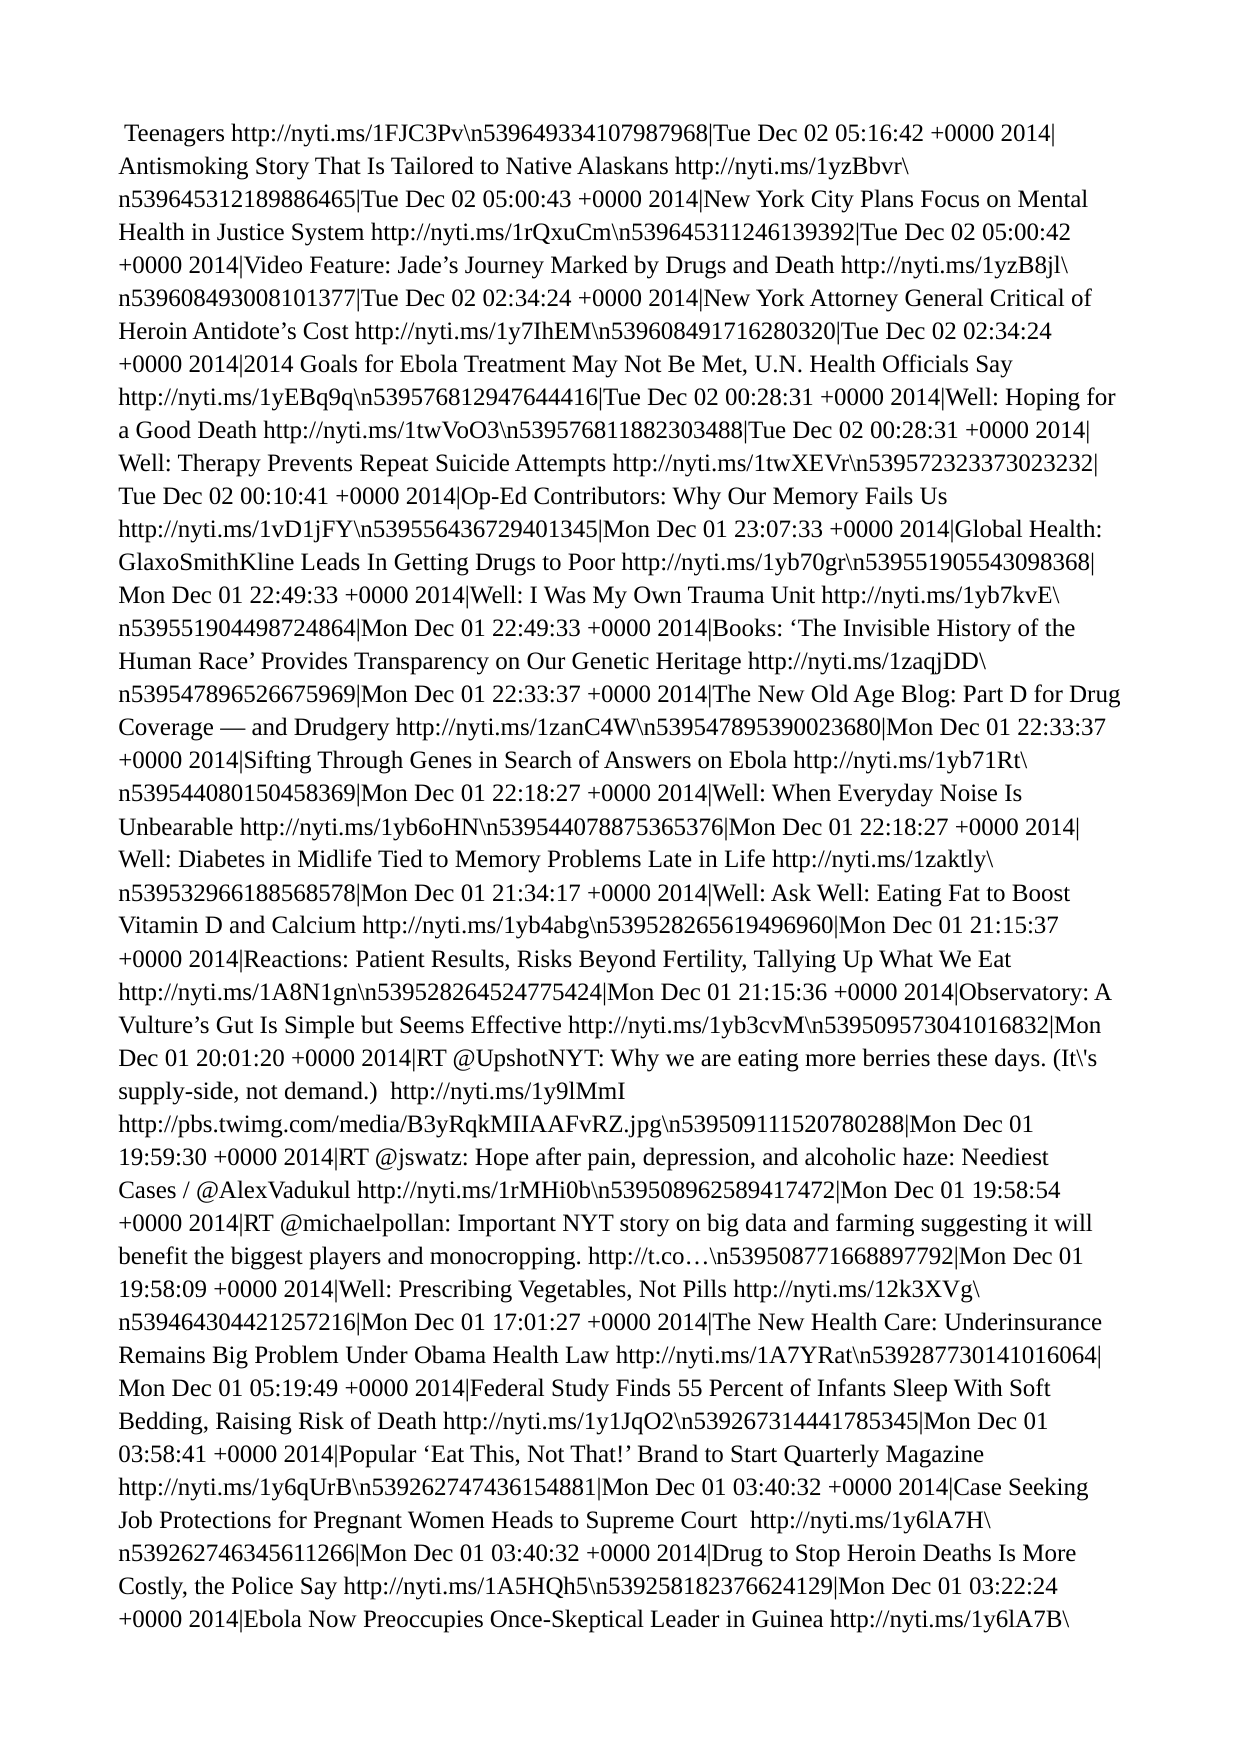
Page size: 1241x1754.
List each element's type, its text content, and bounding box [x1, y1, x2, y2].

text Teenagers http://nyti.ms/1FJC3Pv\n539649334107987968|Tue Dec 02 05:16:42 +0000 2014|Antismoking Story That Is Tailored to Native Alaskans http://nyti.ms/1yzBbvr\n539645312189886465|Tue Dec 02 05:00:43 +0000 2014|New York City Plans Focus on Mental Health in Justice System http://nyti.ms/1rQxuCm\n539645311246139392|Tue Dec 02 05:00:42 +0000 2014|Video Feature: Jade’s Journey Marked by Drugs and Death http://nyti.ms/1yzB8jl\n539608493008101377|Tue Dec 02 02:34:24 +0000 2014|New York Attorney General Critical of Heroin Antidote’s Cost http://nyti.ms/1y7IhEM\n539608491716280320|Tue Dec 02 02:34:24 +0000 2014|2014 Goals for Ebola Treatment May Not Be Met, U.N. Health Officials Say http://nyti.ms/1yEBq9q\n539576812947644416|Tue Dec 02 00:28:31 +0000 2014|Well: Hoping for a Good Death http://nyti.ms/1twVoO3\n539576811882303488|Tue Dec 02 00:28:31 +0000 2014|Well: Therapy Prevents Repeat Suicide Attempts http://nyti.ms/1twXEVr\n539572323373023232|Tue Dec 02 00:10:41 +0000 2014|Op-Ed Contributors: Why Our Memory Fails Us http://nyti.ms/1vD1jFY\n539556436729401345|Mon Dec 01 23:07:33 +0000 2014|Global Health: GlaxoSmithKline Leads In Getting Drugs to Poor http://nyti.ms/1yb70gr\n539551905543098368|Mon Dec 01 22:49:33 +0000 2014|Well: I Was My Own Trauma Unit http://nyti.ms/1yb7kvE\n539551904498724864|Mon Dec 01 22:49:33 +0000 2014|Books: ‘The Invisible History of the Human Race’ Provides Transparency on Our Genetic Heritage http://nyti.ms/1zaqjDD\n539547896526675969|Mon Dec 01 22:33:37 +0000 2014|The New Old Age Blog: Part D for Drug Coverage — and Drudgery http://nyti.ms/1zanC4W\n539547895390023680|Mon Dec 01 22:33:37 +0000 2014|Sifting Through Genes in Search of Answers on Ebola http://nyti.ms/1yb71Rt\n539544080150458369|Mon Dec 01 22:18:27 +0000 2014|Well: When Everyday Noise Is Unbearable http://nyti.ms/1yb6oHN\n539544078875365376|Mon Dec 01 22:18:27 +0000 2014|Well: Diabetes in Midlife Tied to Memory Problems Late in Life http://nyti.ms/1zaktly\n539532966188568578|Mon Dec 01 21:34:17 +0000 2014|Well: Ask Well: Eating Fat to Boost Vitamin D and Calcium http://nyti.ms/1yb4abg\n539528265619496960|Mon Dec 01 21:15:37 +0000 2014|Reactions: Patient Results, Risks Beyond Fertility, Tallying Up What We Eat http://nyti.ms/1A8N1gn\n539528264524775424|Mon Dec 01 21:15:36 +0000 2014|Observatory: A Vulture’s Gut Is Simple but Seems Effective http://nyti.ms/1yb3cvM\n539509573041016832|Mon Dec 01 20:01:20 +0000 2014|RT @UpshotNYT: Why we are eating more berries these days. (It\'s supply-side, not demand.) http://nyti.ms/1y9lMmI http://pbs.twimg.com/media/B3yRqkMIIAAFvRZ.jpg\n539509111520780288|Mon Dec 01 19:59:30 +0000 2014|RT @jswatz: Hope after pain, depression, and alcoholic haze: Neediest Cases / @AlexVadukul http://nyti.ms/1rMHi0b\n539508962589417472|Mon Dec 01 19:58:54 +0000 2014|RT @michaelpollan: Important NYT story on big data and farming suggesting it will benefit the biggest players and monocropping. http://t.co…\n539508771668897792|Mon Dec 01 19:58:09 +0000 2014|Well: Prescribing Vegetables, Not Pills http://nyti.ms/12k3XVg\n539464304421257216|Mon Dec 01 17:01:27 +0000 2014|The New Health Care: Underinsurance Remains Big Problem Under Obama Health Law http://nyti.ms/1A7YRat\n539287730141016064|Mon Dec 01 05:19:49 +0000 2014|Federal Study Finds 55 Percent of Infants Sleep With Soft Bedding, Raising Risk of Death http://nyti.ms/1y1JqO2\n539267314441785345|Mon Dec 01 03:58:41 +0000 2014|Popular ‘Eat This, Not That!’ Brand to Start Quarterly Magazine http://nyti.ms/1y6qUrB\n539262747436154881|Mon Dec 01 03:40:32 +0000 2014|Case Seeking Job Protections for Pregnant Women Heads to Supreme Court http://nyti.ms/1y6lA7H\n539262746345611266|Mon Dec 01 03:40:32 +0000 2014|Drug to Stop Heroin Deaths Is More Costly, the Police Say http://nyti.ms/1A5HQh5\n539258182376624129|Mon Dec 01 03:22:24 +0000 2014|Ebola Now Preoccupies Once-Skeptical Leader in Guinea http://nyti.ms/1y6lA7B\ [118, 118, 1122, 1633]
